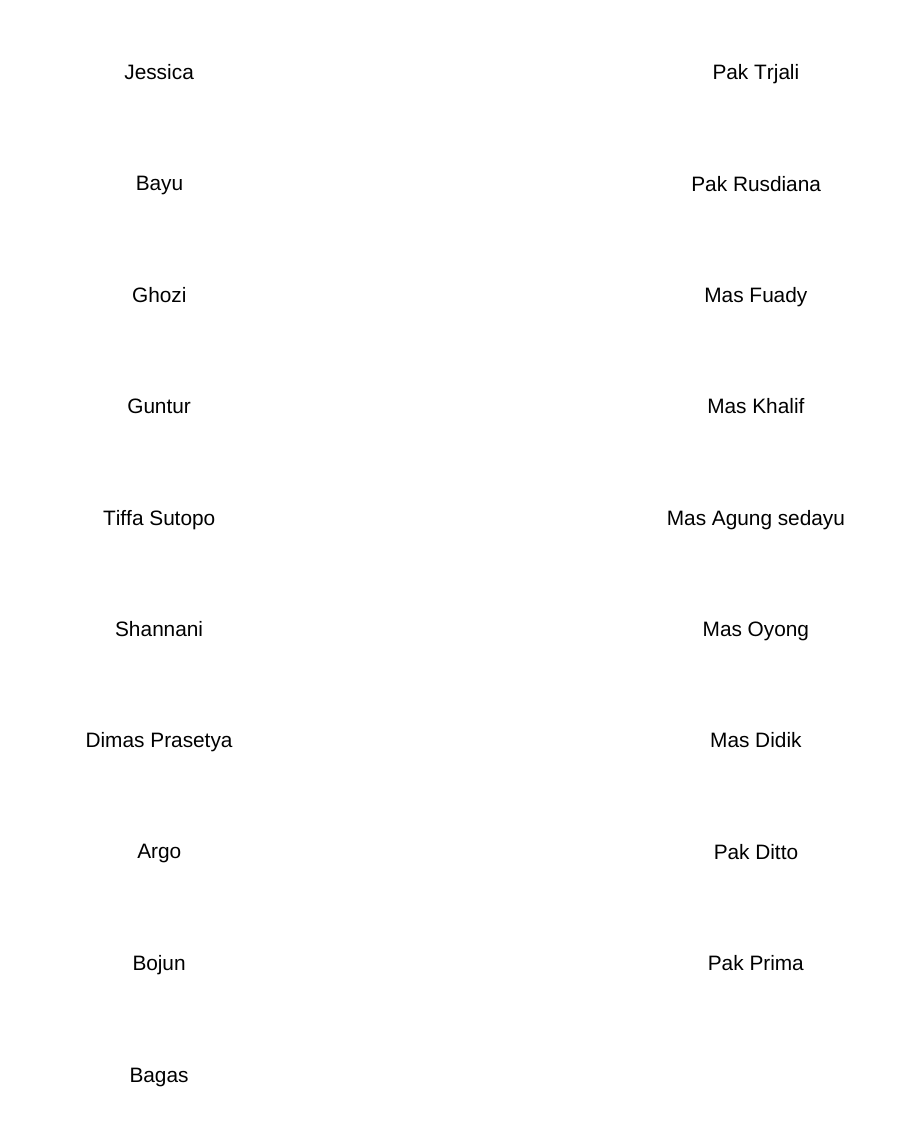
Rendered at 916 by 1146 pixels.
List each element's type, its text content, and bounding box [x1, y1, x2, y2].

text Tiffa Sutopo [26, 505, 292, 529]
text Bayu [27, 171, 292, 195]
text Shannani [26, 616, 292, 640]
text Pak Trjali [623, 60, 888, 84]
text Argo [26, 839, 292, 863]
text Pak Rusdiana [623, 171, 889, 195]
text Mas Fuady [623, 283, 888, 307]
text Bagas [26, 1063, 292, 1087]
text Jessica [26, 60, 292, 84]
text Dimas Prasetya [26, 728, 292, 752]
text Mas Agung sedayu [623, 506, 888, 529]
text Pak Prima [623, 951, 888, 975]
text Bojun [26, 951, 292, 974]
text Guntur [26, 394, 292, 418]
text Mas Oyong [623, 617, 888, 641]
text Mas Khalif [623, 394, 888, 418]
text Pak Ditto [623, 839, 888, 863]
text Ghozi [26, 283, 292, 307]
text Mas Didik [623, 728, 888, 752]
